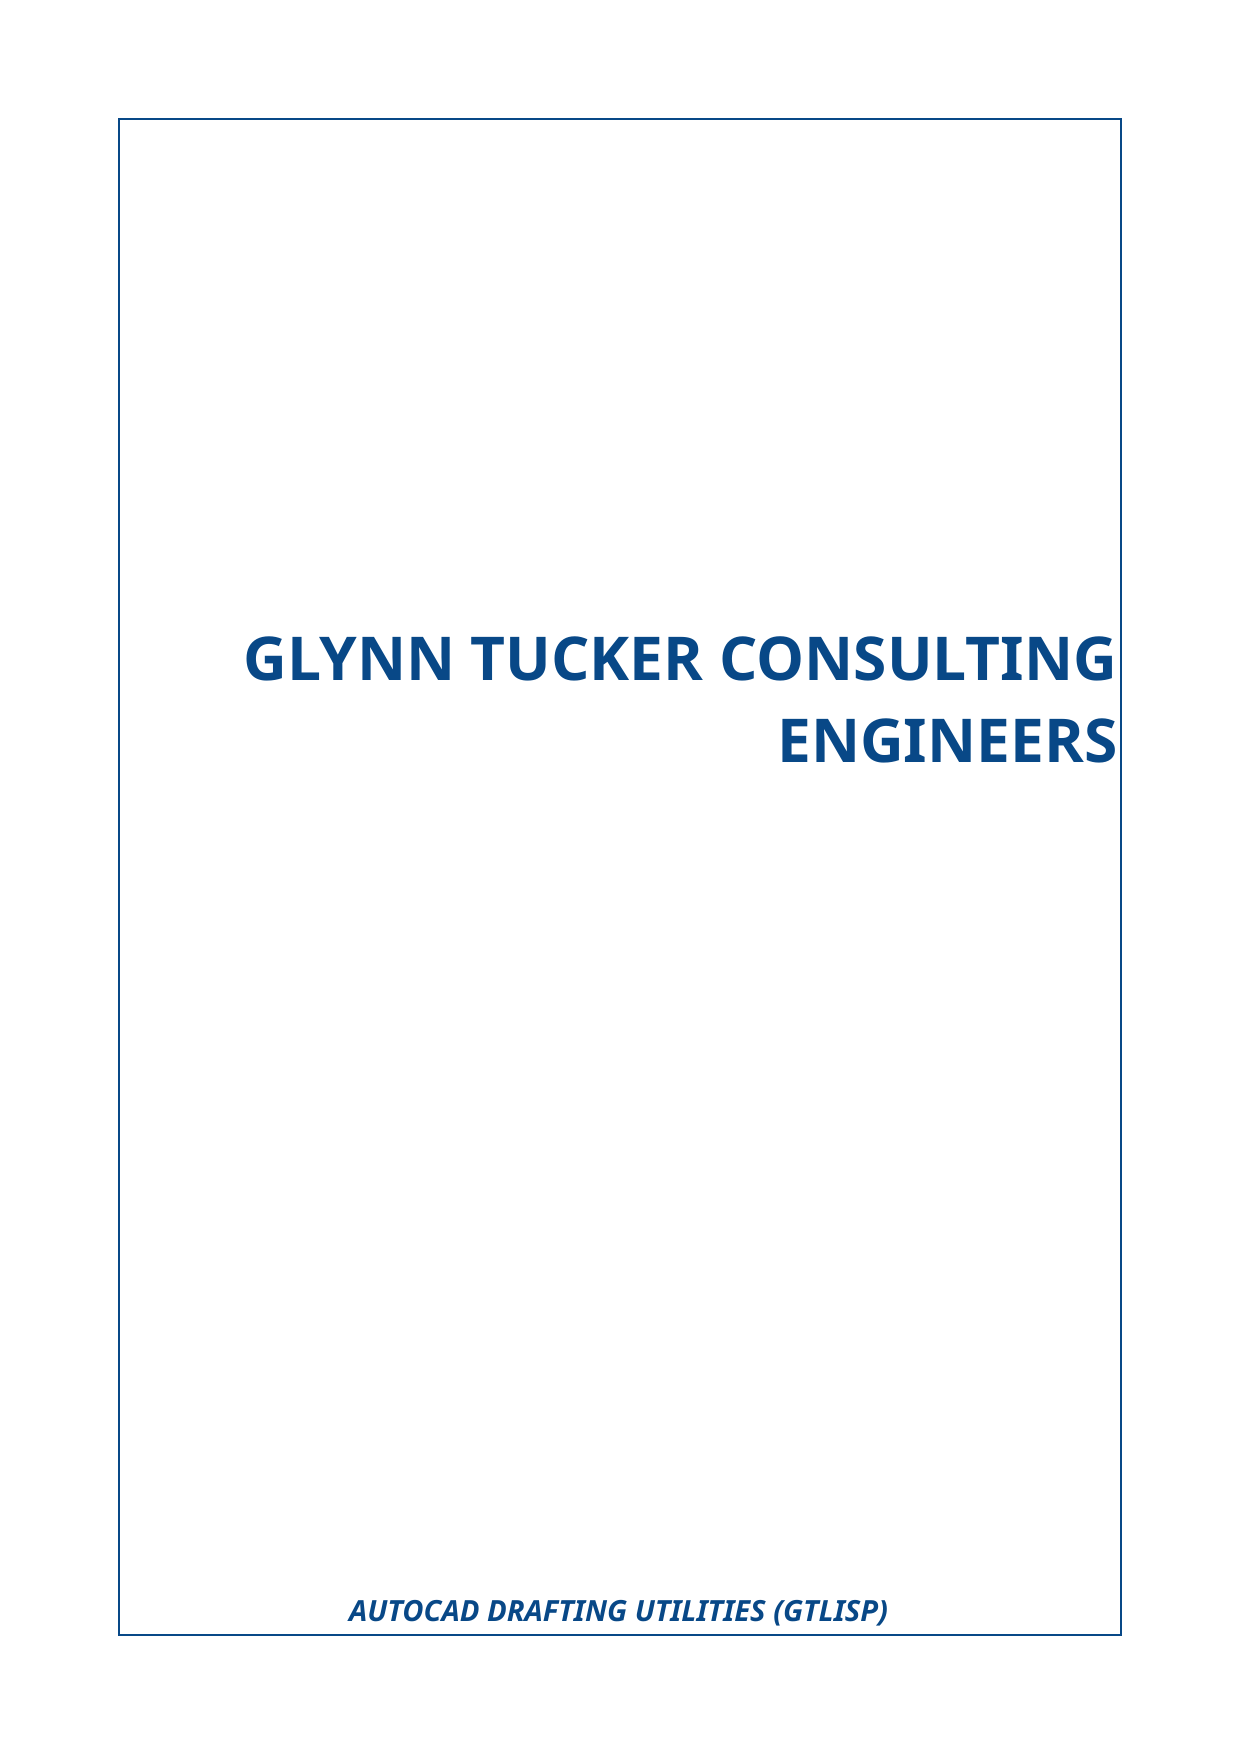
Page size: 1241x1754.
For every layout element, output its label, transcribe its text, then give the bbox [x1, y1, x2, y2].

subtitle GLYNN TUCKER CONSULTING ENGINEERS [123, 616, 1117, 781]
subtitle AUTOCAD DRAFTING UTILITIES (GTLISP) [123, 1590, 1117, 1630]
